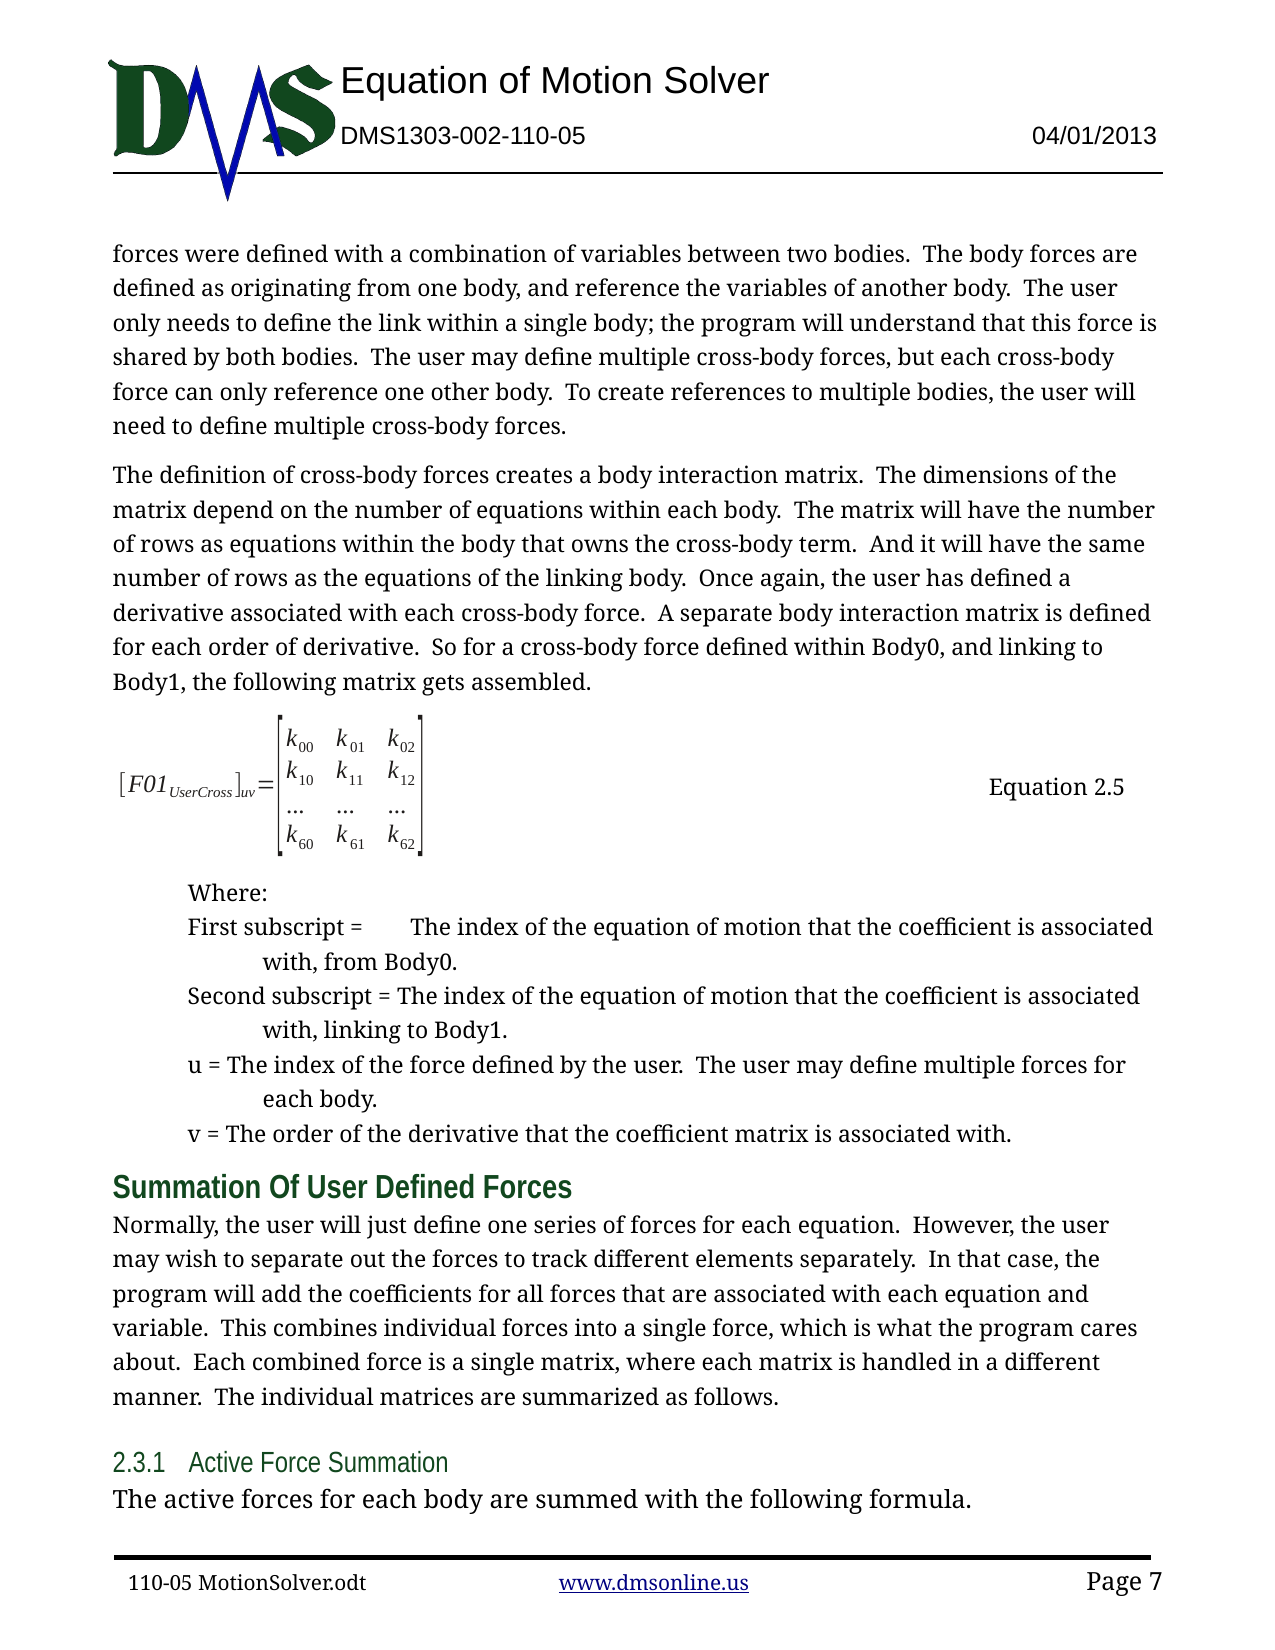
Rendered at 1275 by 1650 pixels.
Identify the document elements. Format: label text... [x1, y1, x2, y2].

text First subscript = The index of the equation of motion that the coefficient is associated with, from Body0. [187, 911, 1162, 977]
text Second subscript = The index of the equation of motion that the coefficient is associated with, linking to Body1. [187, 980, 1162, 1046]
text forces were defined with a combination of variables between two bodies. The body forces are defined as originating from one body, and reference the variables of another body. The user only needs to define the link within a single body; the program will understand that this force is shared by both bodies. The user may define multiple cross-body forces, but each cross-body force can only reference one other body. To create references to multiple bodies, the user will need to define multiple cross-body forces. [112, 238, 1162, 441]
picture [105, 56, 338, 204]
text v = The order of the derivative that the coefficient matrix is associated with. [187, 1117, 1162, 1149]
text u = The index of the force defined by the user. The user may define multiple forces for each body. [187, 1049, 1162, 1114]
text Normally, the user will just define one series of forces for each equation. However, the user may wish to separate out the forces to track different elements separately. In that case, the program will add the coefficients for all forces that are associated with each equation and variable. This combines individual forces into a single force, which is what the program cares about. Each combined force is a single matrix, where each matrix is handled in a different manner. The individual matrices are summarized as follows. [112, 1209, 1162, 1412]
subtitle Active Force Summation [112, 1445, 1162, 1478]
text Equation 2.5 [112, 715, 1162, 859]
text The active forces for each body are summed with the following formula. [112, 1482, 1162, 1516]
subtitle Summation of User Defined Forces [112, 1167, 1162, 1205]
text Where: [187, 877, 1162, 908]
text The definition of cross-body forces creates a body interaction matrix. The dimensions of the matrix depend on the number of equations within each body. The matrix will have the number of rows as equations within the body that owns the cross-body term. And it will have the same number of rows as the equations of the linking body. Once again, the user has defined a derivative associated with each cross-body force. A separate body interaction matrix is defined for each order of derivative. So for a cross-body force defined within Body0, and linking to Body1, the following matrix gets assembled. [112, 459, 1162, 697]
